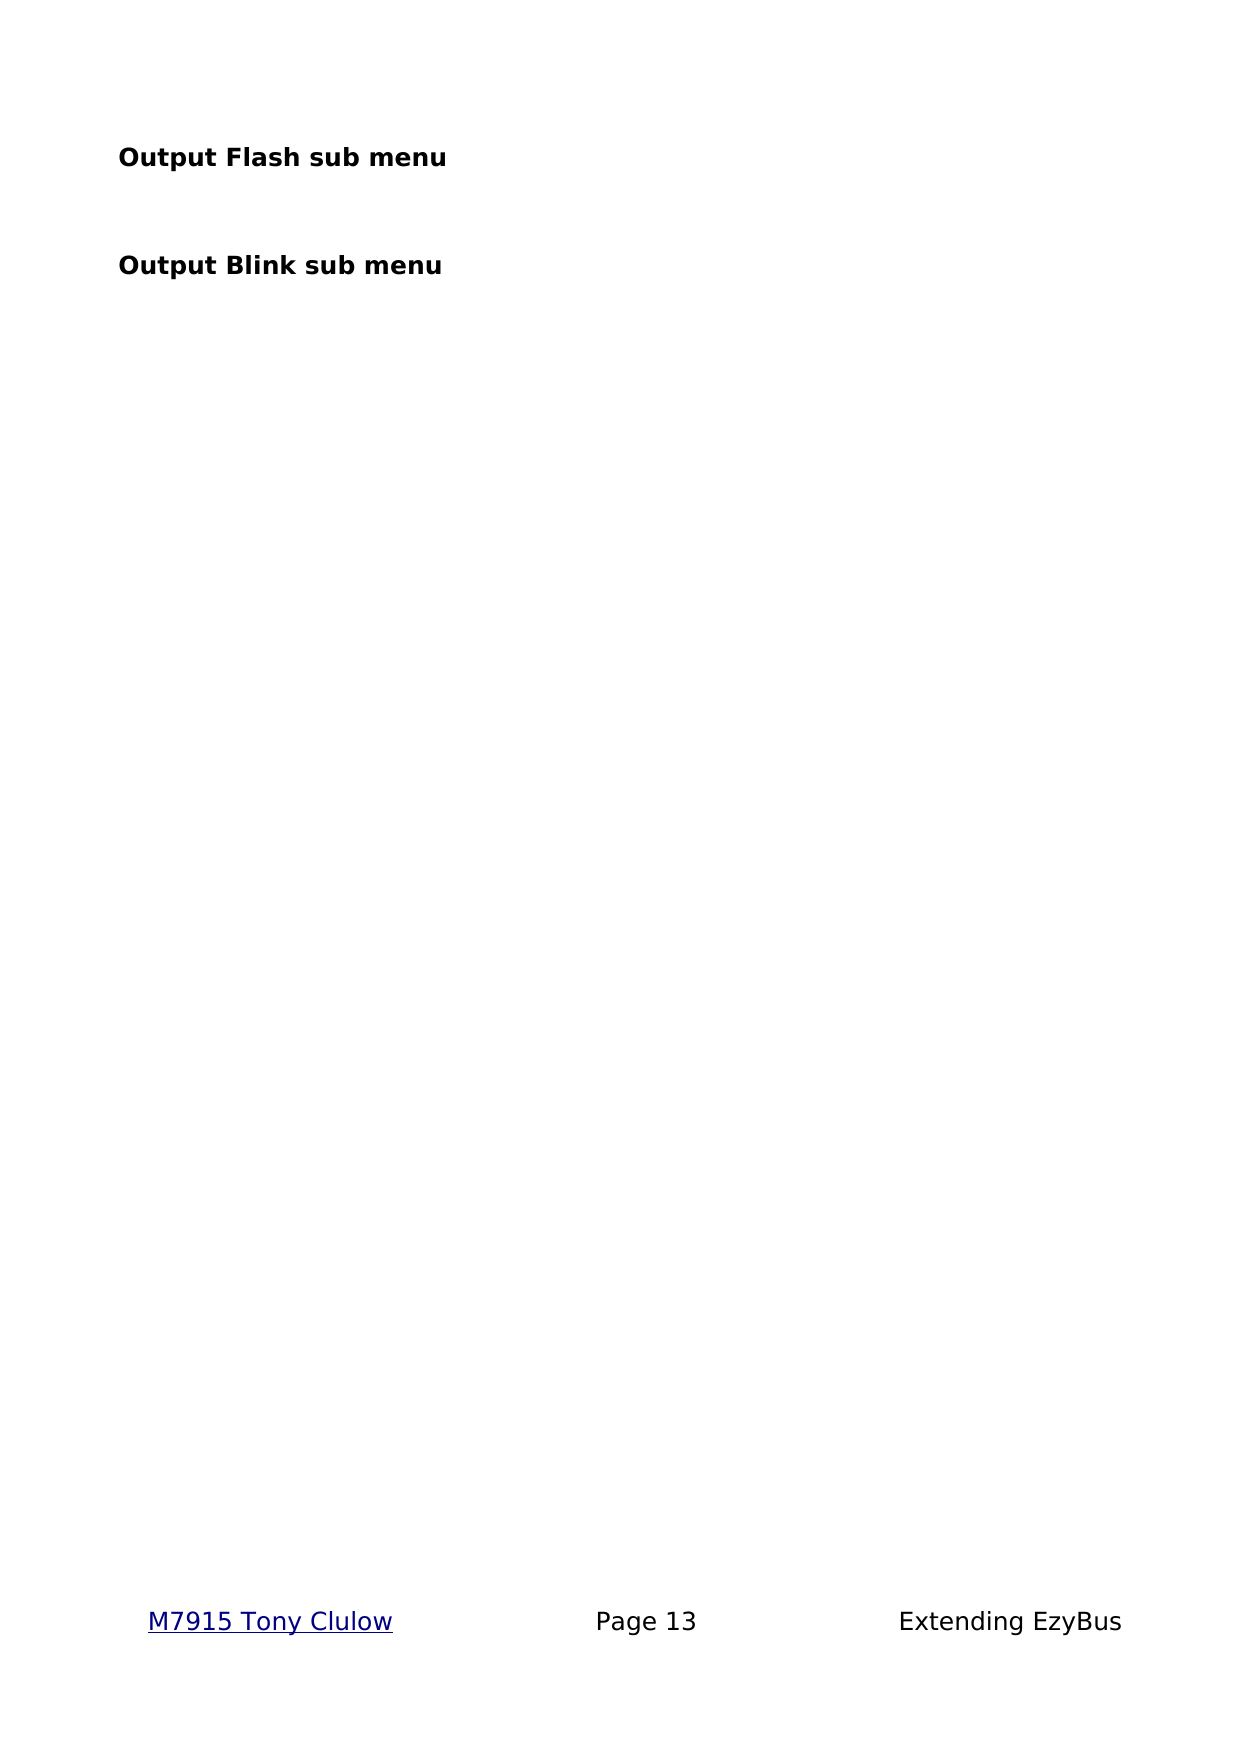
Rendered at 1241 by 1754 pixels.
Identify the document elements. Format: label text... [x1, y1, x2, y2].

subtitle Output Flash sub menu [118, 143, 1122, 172]
subtitle Output Blink sub menu [118, 251, 1122, 281]
